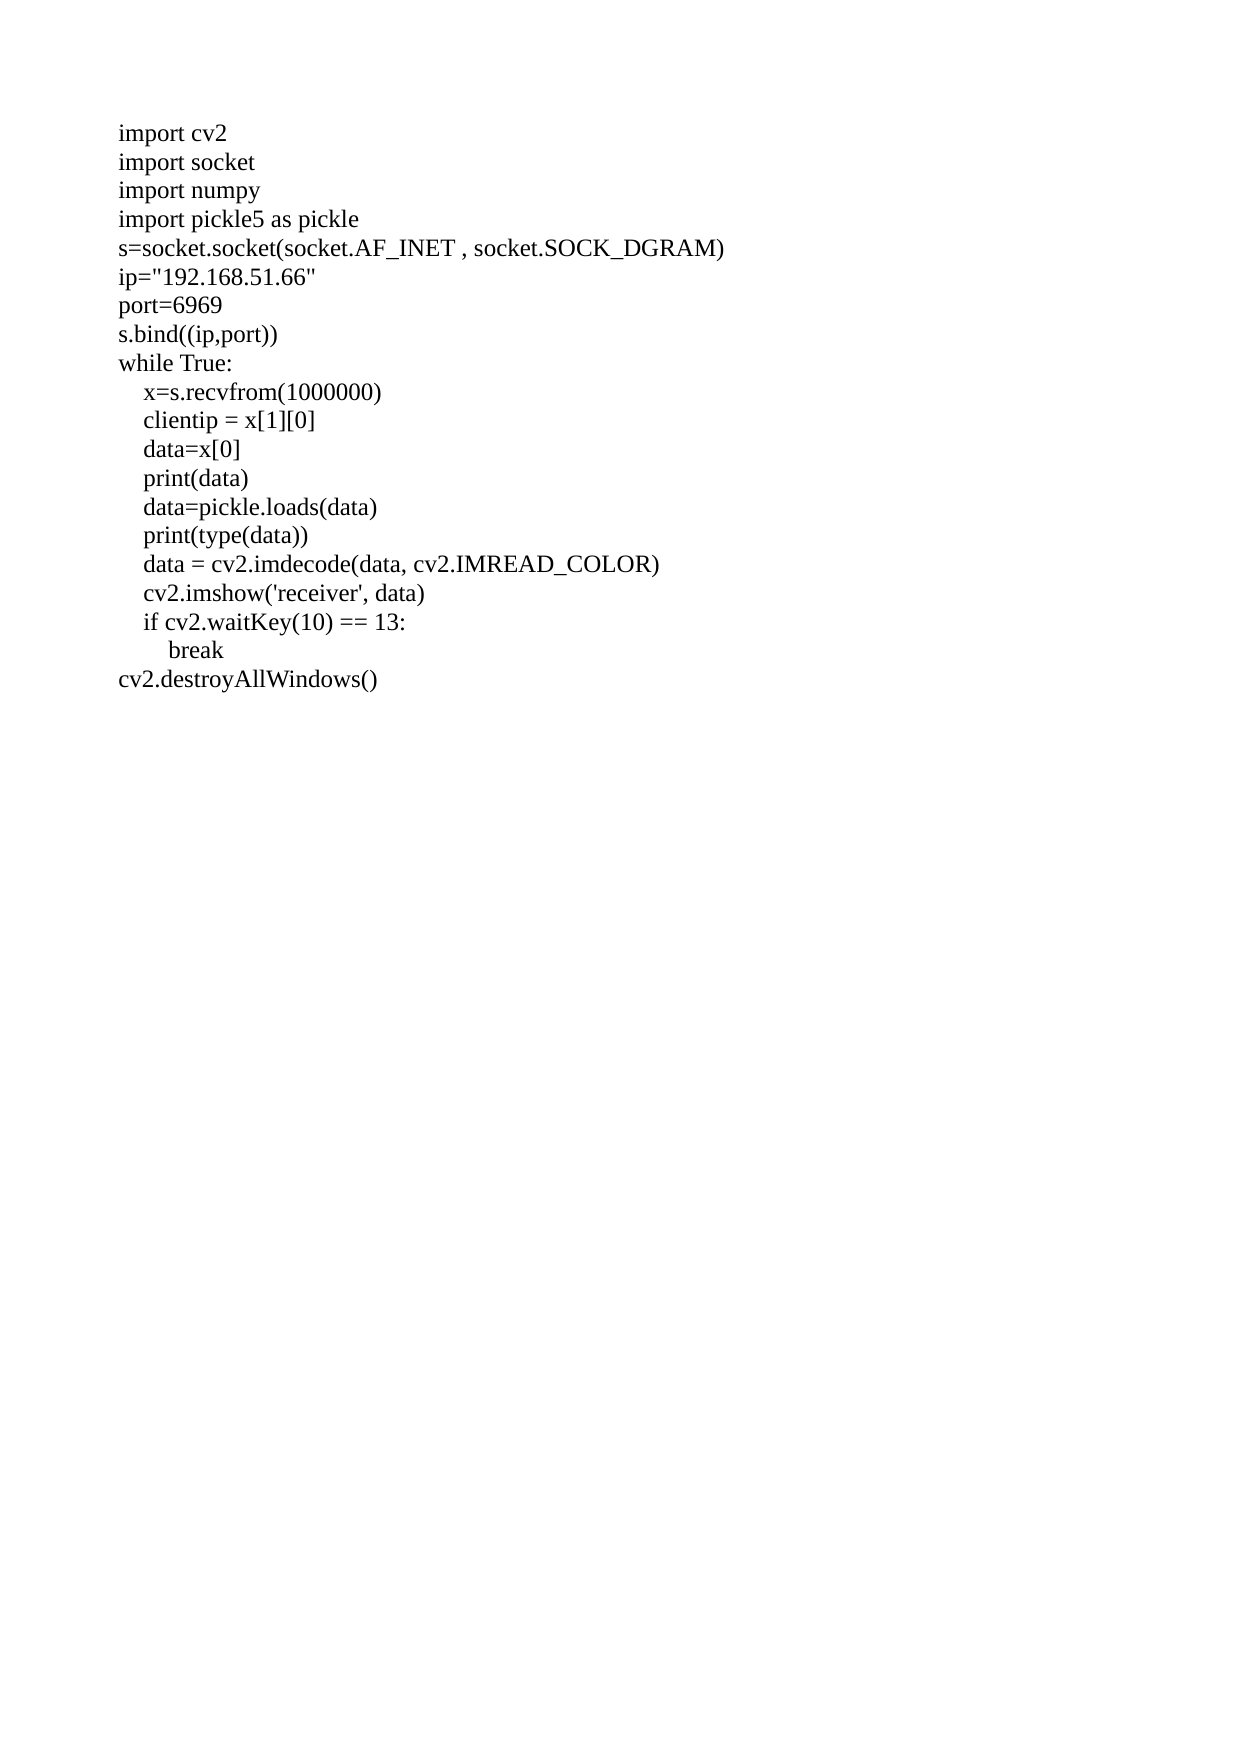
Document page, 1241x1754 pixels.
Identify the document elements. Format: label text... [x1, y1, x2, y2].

text import cv2 [118, 118, 1122, 147]
text while True: [118, 348, 1122, 377]
text data=pickle.loads(data) [118, 492, 1122, 521]
text data=x[0] [118, 434, 1122, 463]
text break [118, 636, 1122, 664]
text import numpy [118, 176, 1122, 204]
text clientip = x[1][0] [118, 406, 1122, 434]
text s=socket.socket(socket.AF_INET , socket.SOCK_DGRAM) [118, 233, 1122, 262]
text data = cv2.imdecode(data, cv2.IMREAD_COLOR) [118, 549, 1122, 578]
text s.bind((ip,port)) [118, 319, 1122, 348]
text port=6969 [118, 291, 1122, 319]
text print(type(data)) [118, 521, 1122, 549]
text import socket [118, 147, 1122, 176]
text ip="192.168.51.66" [118, 262, 1122, 291]
text x=s.recvfrom(1000000) [118, 377, 1122, 406]
text print(data) [118, 463, 1122, 492]
text cv2.destroyAllWindows() [118, 664, 1122, 693]
text import pickle5 as pickle [118, 204, 1122, 233]
text if cv2.waitKey(10) == 13: [118, 607, 1122, 636]
text cv2.imshow('receiver', data) [118, 578, 1122, 607]
